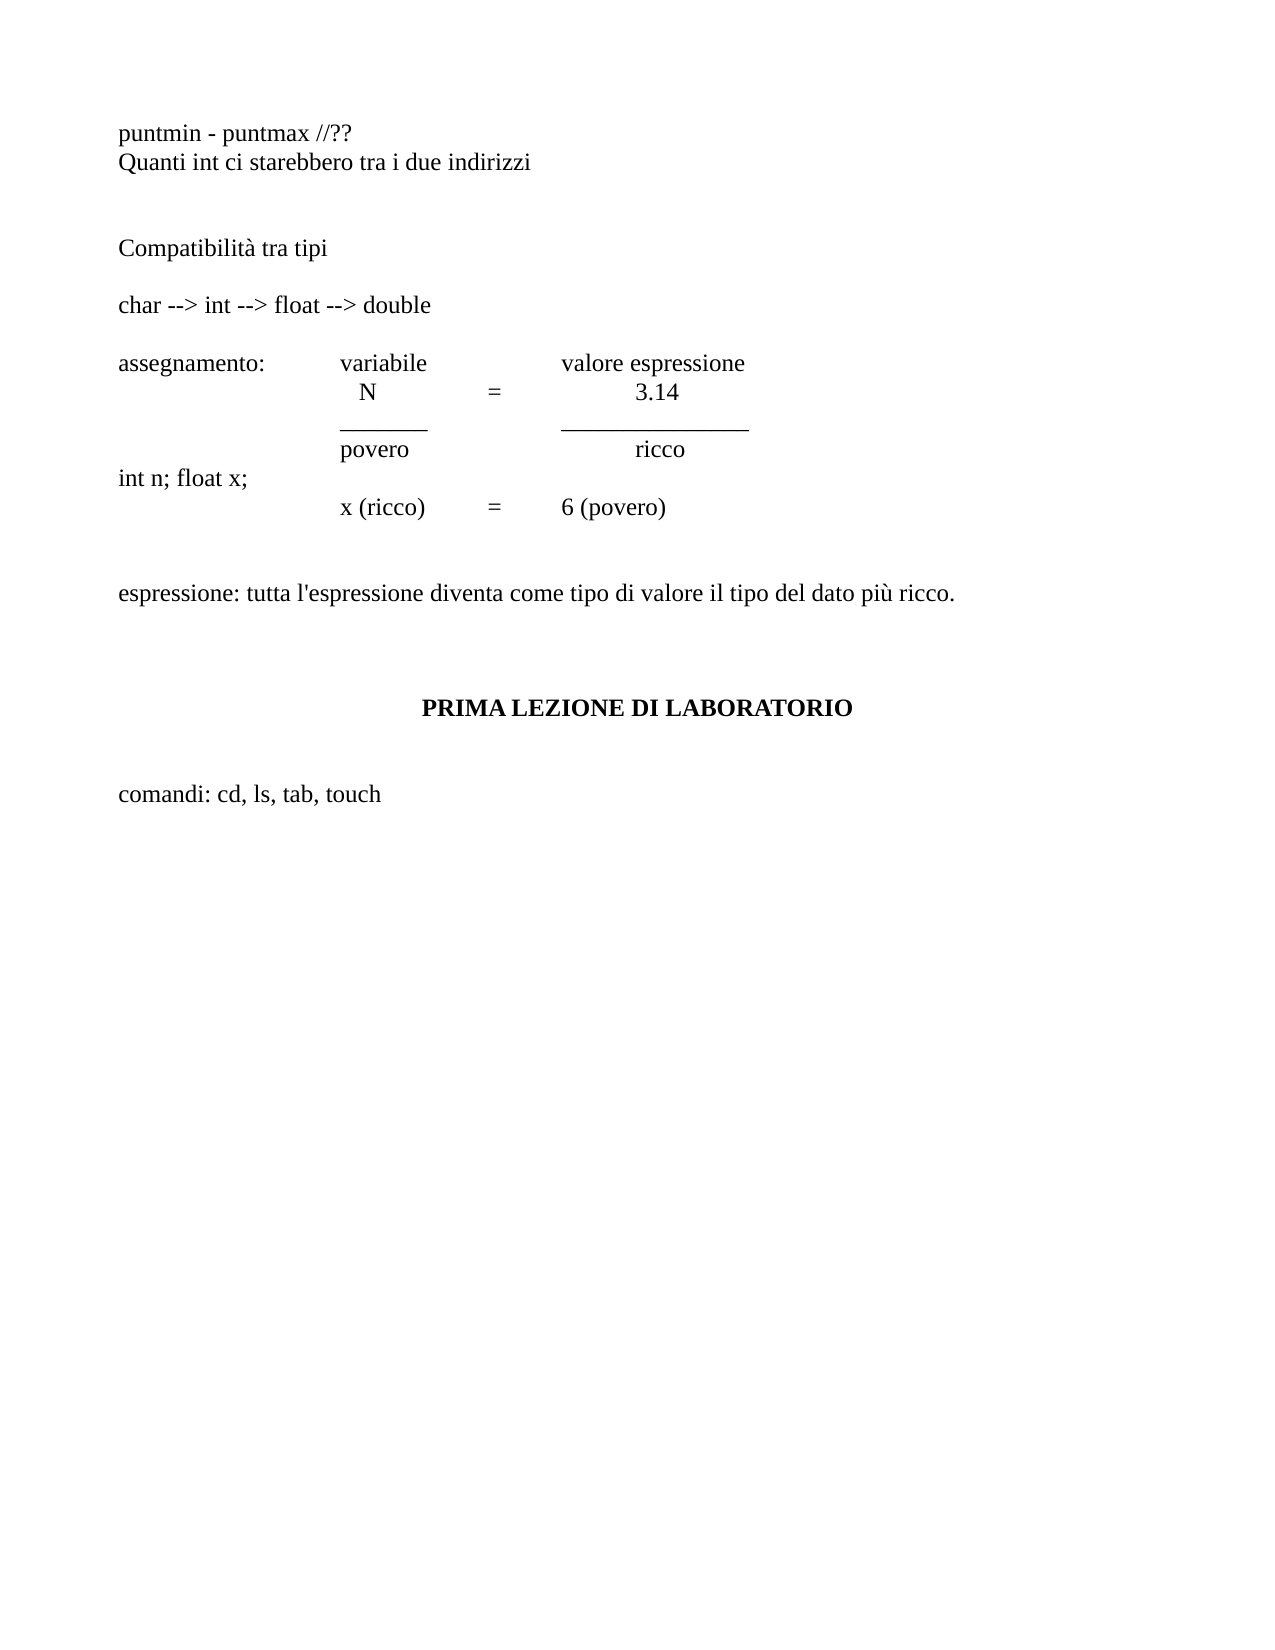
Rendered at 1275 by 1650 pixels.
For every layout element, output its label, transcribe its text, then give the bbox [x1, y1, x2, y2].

text assegnamento: variabile valore espressione [118, 348, 1157, 377]
text PRIMA LEZIONE DI LABORATORIO [118, 693, 1157, 722]
text espressione: tutta l'espressione diventa come tipo di valore il tipo del dato più ricco. [118, 578, 1157, 607]
text puntmin - puntmax //?? [118, 118, 1157, 147]
text Quanti int ci starebbero tra i due indirizzi [118, 147, 1157, 176]
text N = 3.14 [118, 377, 1157, 406]
text comandi: cd, ls, tab, touch [118, 779, 1157, 808]
text Compatibilità tra tipi [118, 233, 1157, 262]
text povero ricco [118, 434, 1157, 463]
text char --> int --> float --> double [118, 291, 1157, 319]
text int n; float x; [118, 463, 1157, 492]
text x (ricco) = 6 (povero) [118, 492, 1157, 521]
text _______ _______________ [118, 406, 1157, 434]
